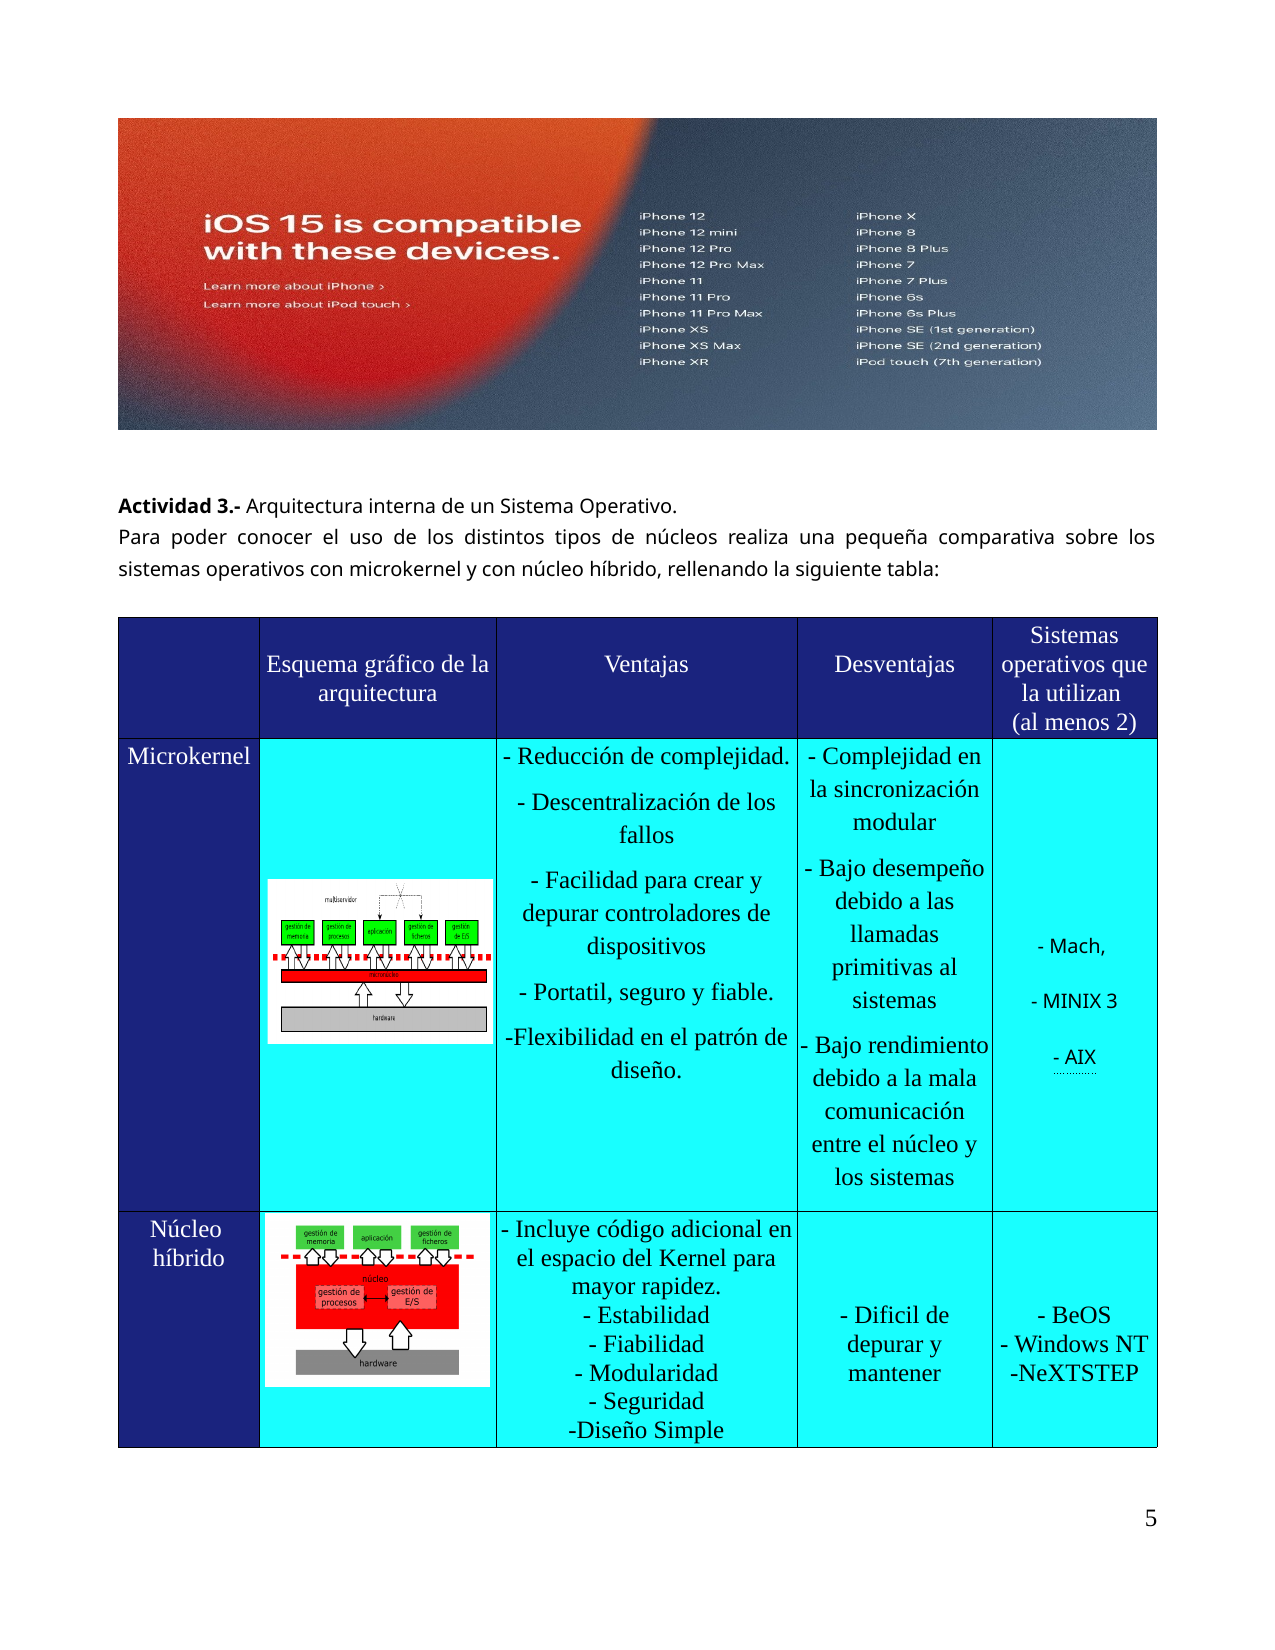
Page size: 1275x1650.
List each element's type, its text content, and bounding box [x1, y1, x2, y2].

table_header Sistemas operativos que la utilizan (al menos 2) [993, 618, 1157, 738]
table_cell - Complejidad en la sincronización modular - Bajo desempeño debido a las llamadas primitivas al sistemas - Bajo rendimiento debido a la mala comunicación entre el núcleo y los sistemas [798, 739, 992, 1211]
table_cell [260, 739, 496, 1211]
table_header [119, 618, 259, 738]
table_cell - Dificil de depurar y mantener [798, 1212, 992, 1447]
table_header Esquema gráfico de la arquitectura [260, 618, 496, 738]
table_cell - Reducción de complejidad. - Descentralización de los fallos - Facilidad para crear y depurar controladores de dispositivos - Portatil, seguro y fiable. -Flexibilidad en el patrón de diseño. [497, 739, 797, 1211]
picture [118, 118, 1157, 430]
table_header Desventajas [798, 618, 992, 738]
table_header [118, 430, 1157, 459]
picture [267, 879, 494, 1044]
table_cell Microkernel [119, 739, 259, 1211]
text Actividad 3.- Arquitectura interna de un Sistema Operativo. [118, 492, 1157, 519]
table_cell [260, 1212, 496, 1447]
table_cell Núcleo híbrido [119, 1212, 259, 1447]
table_cell - Incluye código adicional en el espacio del Kernel para mayor rapidez. - Estabilidad - Fiabilidad - Modularidad - Seguridad -Diseño Simple [497, 1212, 797, 1447]
picture [265, 1213, 490, 1387]
table_cell - BeOS - Windows NT -NeXTSTEP [993, 1212, 1157, 1447]
table_cell - Mach, - MINIX 3 - AIX [993, 739, 1157, 1211]
table_header Ventajas [497, 618, 797, 738]
text Para poder conocer el uso de los distintos tipos de núcleos realiza una pequeña comparativa sobre los sistemas operativos con microkernel y con núcleo híbrido, rellenando la siguiente tabla: [118, 523, 1157, 582]
